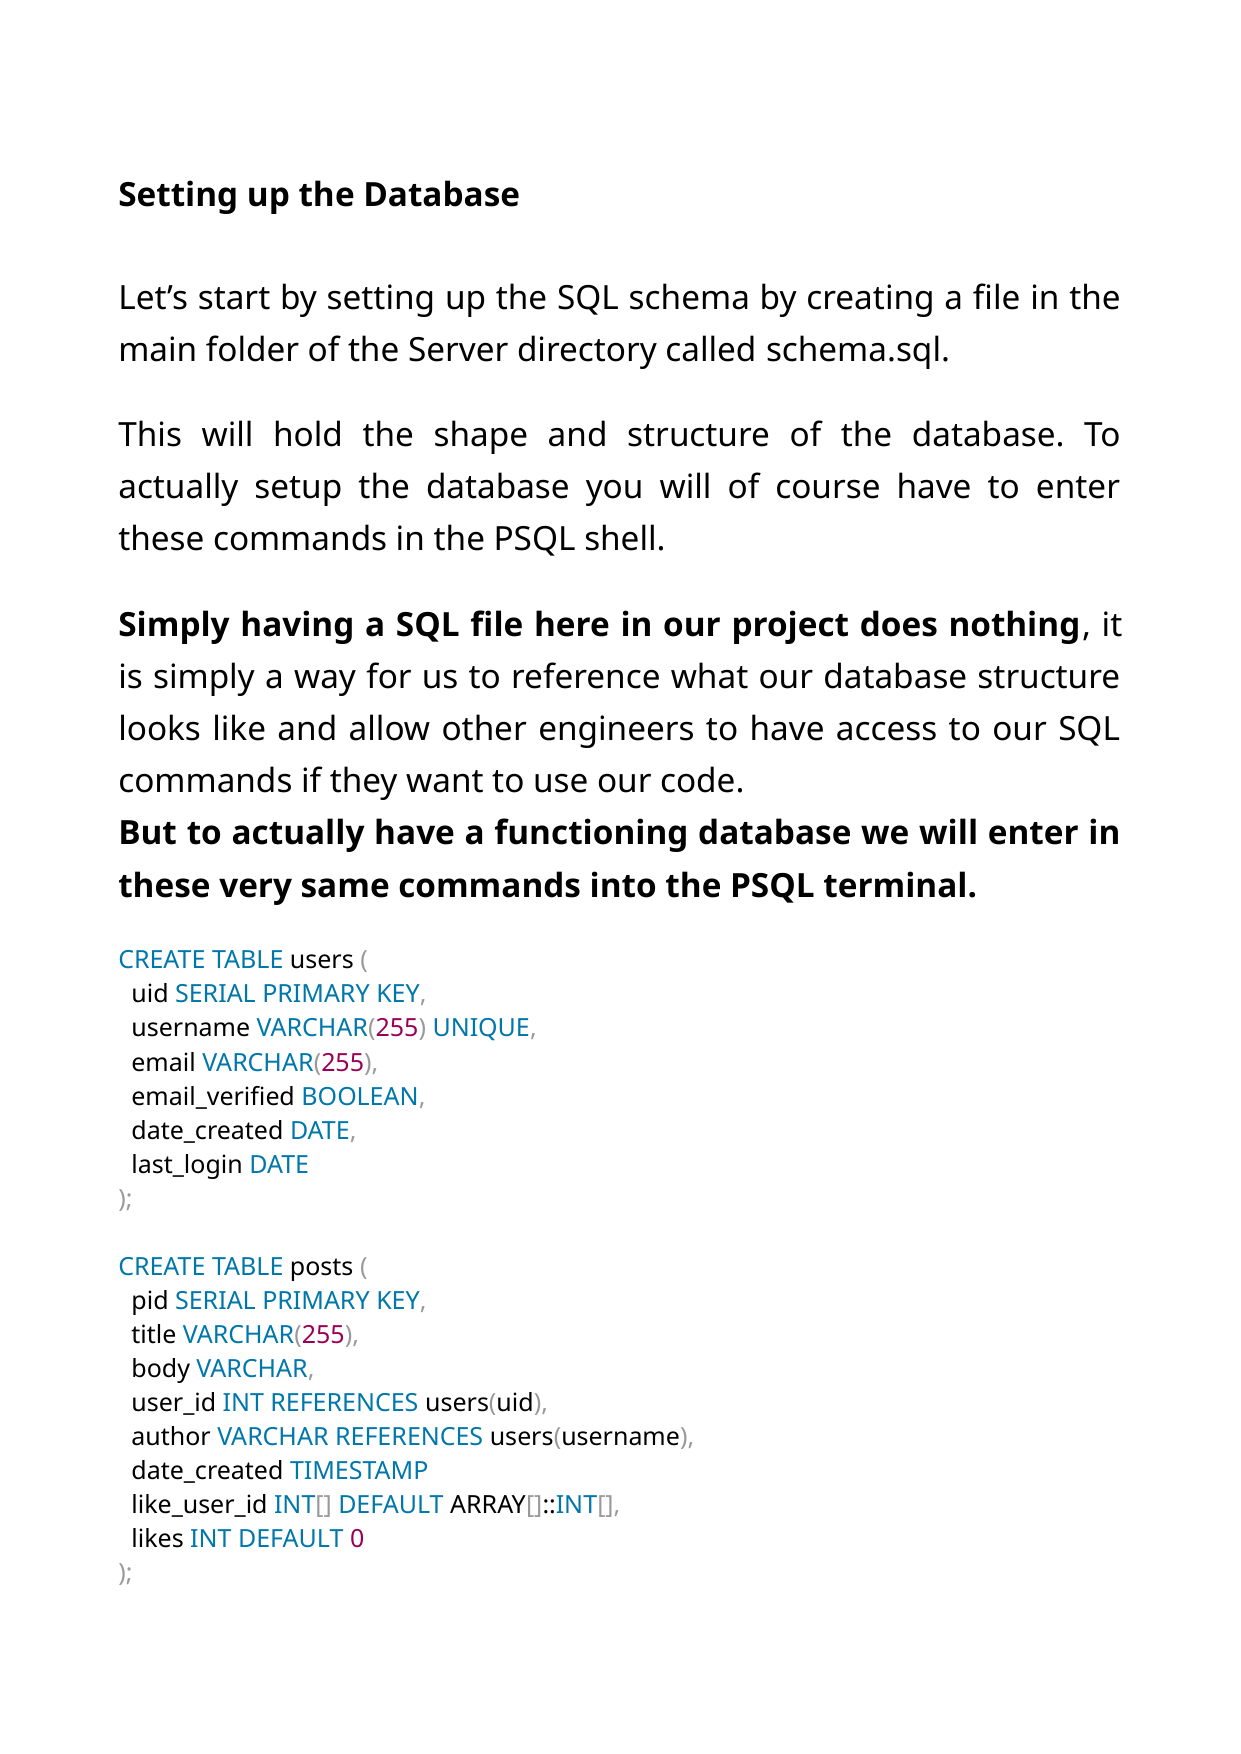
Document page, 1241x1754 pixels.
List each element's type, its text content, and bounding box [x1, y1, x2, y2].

text title VARCHAR(255), [118, 1317, 1122, 1351]
text like_user_id INT[] DEFAULT ARRAY[]::INT[], [118, 1487, 1122, 1521]
subtitle Setting up the Database [118, 170, 1122, 216]
text likes INT DEFAULT 0 [118, 1521, 1122, 1555]
text uid SERIAL PRIMARY KEY, [118, 976, 1122, 1010]
text email VARCHAR(255), [118, 1044, 1122, 1078]
text email_verified BOOLEAN, [118, 1078, 1122, 1112]
text user_id INT REFERENCES users(uid), [118, 1385, 1122, 1419]
text ); [118, 1180, 1122, 1214]
text ); [118, 1555, 1122, 1589]
text CREATE TABLE posts ( [118, 1248, 1122, 1283]
text date_created DATE, [118, 1112, 1122, 1146]
text username VARCHAR(255) UNIQUE, [118, 1010, 1122, 1044]
text But to actually have a functioning database we will enter in these very same commands into the PSQL terminal. [118, 809, 1122, 907]
text CREATE TABLE users ( [118, 942, 1122, 976]
text Simply having a SQL file here in our project does nothing, it is simply a way for us to reference what our database structure looks like and allow other engineers to have access to our SQL commands if they want to use our code. [118, 600, 1122, 802]
text last_login DATE [118, 1146, 1122, 1180]
text author VARCHAR REFERENCES users(username), [118, 1419, 1122, 1453]
text Let’s start by setting up the SQL schema by creating a file in the main folder of the Server directory called schema.sql. [118, 274, 1122, 371]
text This will hold the shape and structure of the database. To actually setup the database you will of course have to enter these commands in the PSQL shell. [118, 411, 1122, 561]
text body VARCHAR, [118, 1351, 1122, 1385]
text pid SERIAL PRIMARY KEY, [118, 1283, 1122, 1317]
text date_created TIMESTAMP [118, 1453, 1122, 1487]
